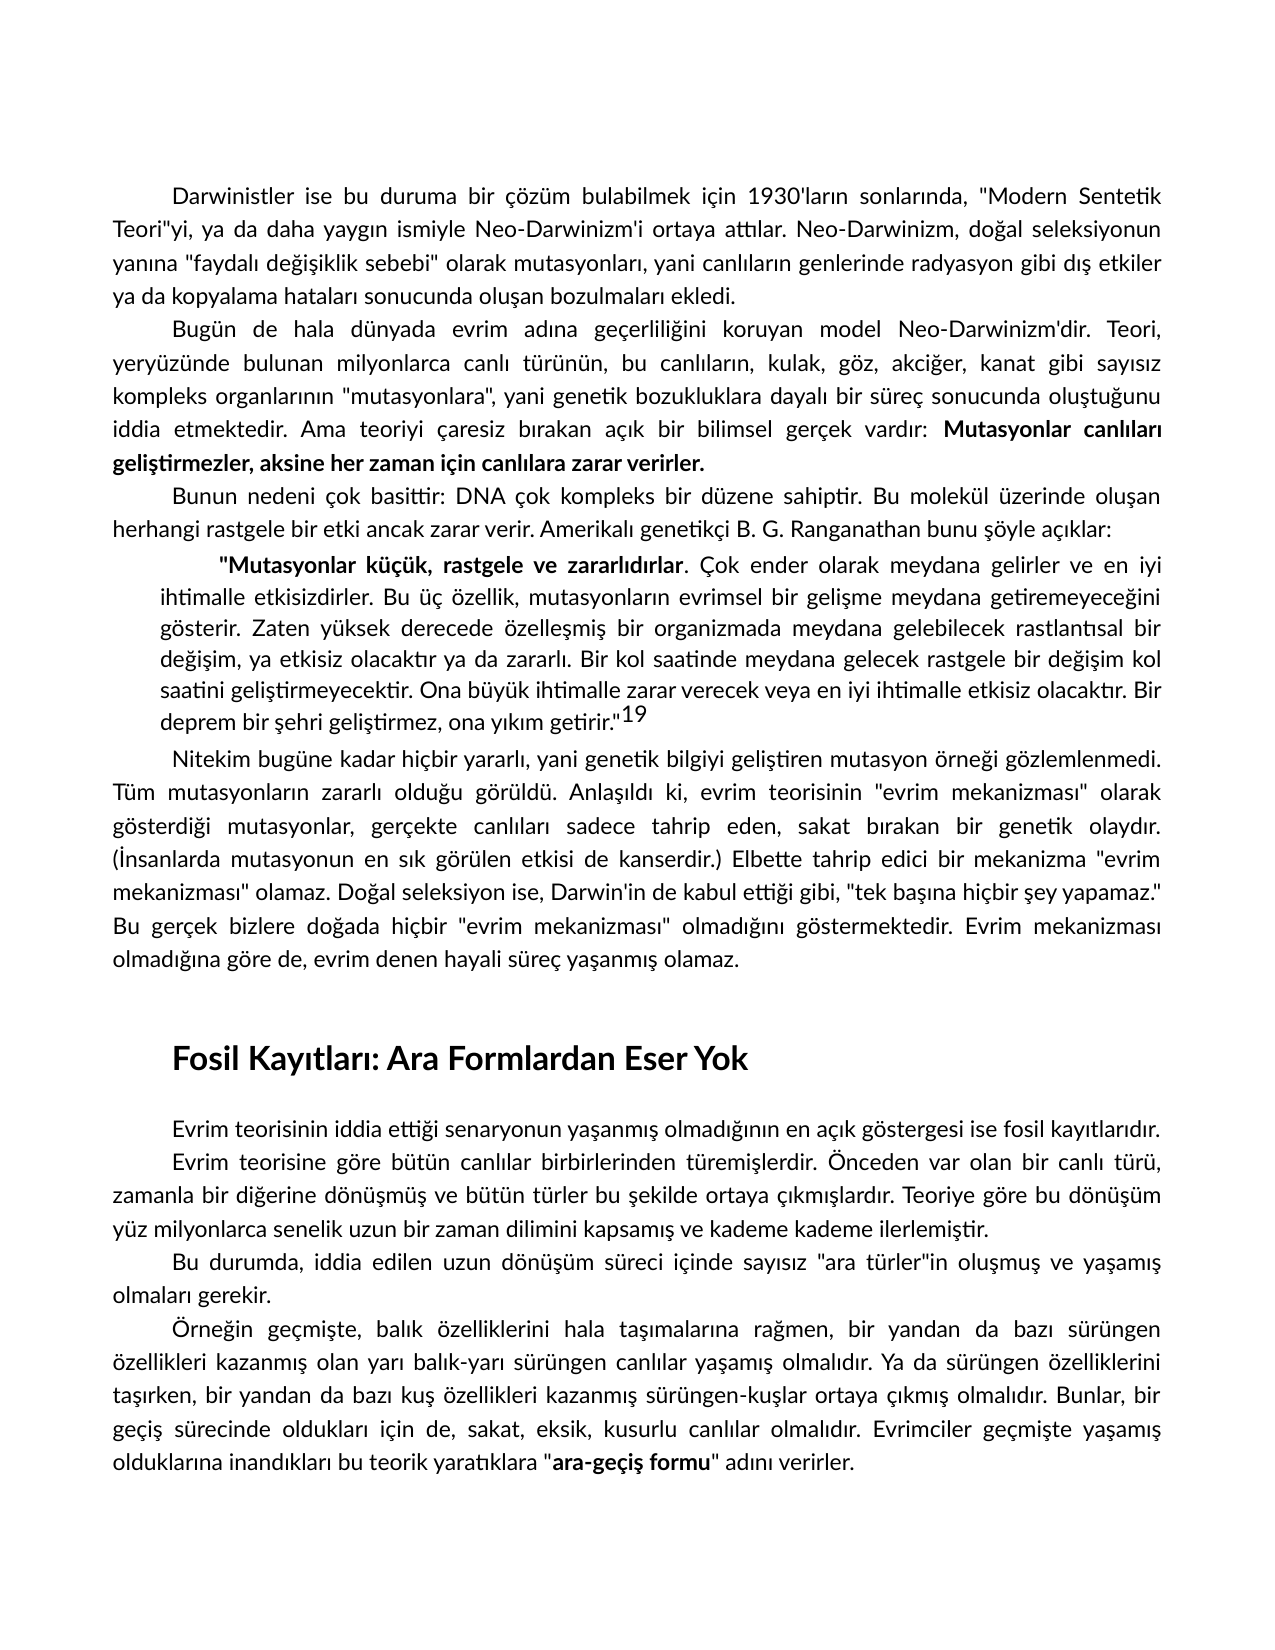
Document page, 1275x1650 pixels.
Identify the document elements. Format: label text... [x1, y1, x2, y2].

text "Mutasyonlar küçük, rastgele ve zararlıdırlar. Çok ender olarak meydana gelirler ve en iyi ihtimalle etkisizdirler. Bu üç özellik, mutasyonların evrimsel bir gelişme meydana getiremeyeceğini gösterir. Zaten yüksek derecede özelleşmiş bir organizmada meydana gelebilecek rastlantısal bir değişim, ya etkisiz olacaktır ya da zararlı. Bir kol saatinde meydana gelecek rastgele bir değişim kol saatini geliştirmeyecektir. Ona büyük ihtimalle zarar verecek veya en iyi ihtimalle etkisiz olacaktır. Bir deprem bir şehri geliştirmez, ona yıkım getirir."19 [160, 549, 1162, 736]
text Bunun nedeni çok basittir: DNA çok kompleks bir düzene sahiptir. Bu molekül üzerinde oluşan herhangi rastgele bir etki ancak zarar verir. Amerikalı genetikçi B. G. Ranganathan bunu şöyle açıklar: [112, 478, 1162, 544]
text Nitekim bugüne kadar hiçbir yararlı, yani genetik bilgiyi geliştiren mutasyon örneği gözlemlenmedi. Tüm mutasyonların zararlı olduğu görüldü. Anlaşıldı ki, evrim teorisinin "evrim mekanizması" olarak gösterdiği mutasyonlar, gerçekte canlıları sadece tahrip eden, sakat bırakan bir genetik olaydır. (İnsanlarda mutasyonun en sık görülen etkisi de kanserdir.) Elbette tahrip edici bir mekanizma "evrim mekanizması" olamaz. Doğal seleksiyon ise, Darwin'in de kabul ettiği gibi, "tek başına hiçbir şey yapamaz." Bu gerçek bizlere doğada hiçbir "evrim mekanizması" olmadığını göstermektedir. Evrim mekanizması olmadığına göre de, evrim denen hayali süreç yaşanmış olamaz. [112, 741, 1162, 974]
text Fosil Kayıtları: Ara Formlardan Eser Yok [112, 1047, 1162, 1076]
text Örneğin geçmişte, balık özelliklerini hala taşımalarına rağmen, bir yandan da bazı sürüngen özellikleri kazanmış olan yarı balık-yarı sürüngen canlılar yaşamış olmalıdır. Ya da sürüngen özelliklerini taşırken, bir yandan da bazı kuş özellikleri kazanmış sürüngen-kuşlar ortaya çıkmış olmalıdır. Bunlar, bir geçiş sürecinde oldukları için de, sakat, eksik, kusurlu canlılar olmalıdır. Evrimciler geçmişte yaşamış olduklarına inandıkları bu teorik yaratıklara "ara-geçiş formu" adını verirler. [112, 1310, 1162, 1477]
text Bugün de hala dünyada evrim adına geçerliliğini koruyan model Neo-Darwinizm'dir. Teori, yeryüzünde bulunan milyonlarca canlı türünün, bu canlıların, kulak, göz, akciğer, kanat gibi sayısız kompleks organlarının "mutasyonlara", yani genetik bozukluklara dayalı bir süreç sonucunda oluştuğunu iddia etmektedir. Ama teoriyi çaresiz bırakan açık bir bilimsel gerçek vardır: Mutasyonlar canlıları geliştirmezler, aksine her zaman için canlılara zarar verirler. [112, 311, 1162, 478]
text Bu durumda, iddia edilen uzun dönüşüm süreci içinde sayısız "ara türler"in oluşmuş ve yaşamış olmaları gerekir. [112, 1244, 1162, 1310]
text Darwinistler ise bu duruma bir çözüm bulabilmek için 1930'ların sonlarında, "Modern Sentetik Teori"yi, ya da daha yaygın ismiyle Neo-Darwinizm'i ortaya attılar. Neo-Darwinizm, doğal seleksiyonun yanına "faydalı değişiklik sebebi" olarak mutasyonları, yani canlıların genlerinde radyasyon gibi dış etkiler ya da kopyalama hataları sonucunda oluşan bozulmaları ekledi. [112, 178, 1162, 311]
text Evrim teorisine göre bütün canlılar birbirlerinden türemişlerdir. Önceden var olan bir canlı türü, zamanla bir diğerine dönüşmüş ve bütün türler bu şekilde ortaya çıkmışlardır. Teoriye göre bu dönüşüm yüz milyonlarca senelik uzun bir zaman dilimini kapsamış ve kademe kademe ilerlemiştir. [112, 1144, 1162, 1244]
text Evrim teorisinin iddia ettiği senaryonun yaşanmış olmadığının en açık göstergesi ise fosil kayıtlarıdır. [112, 1110, 1162, 1144]
